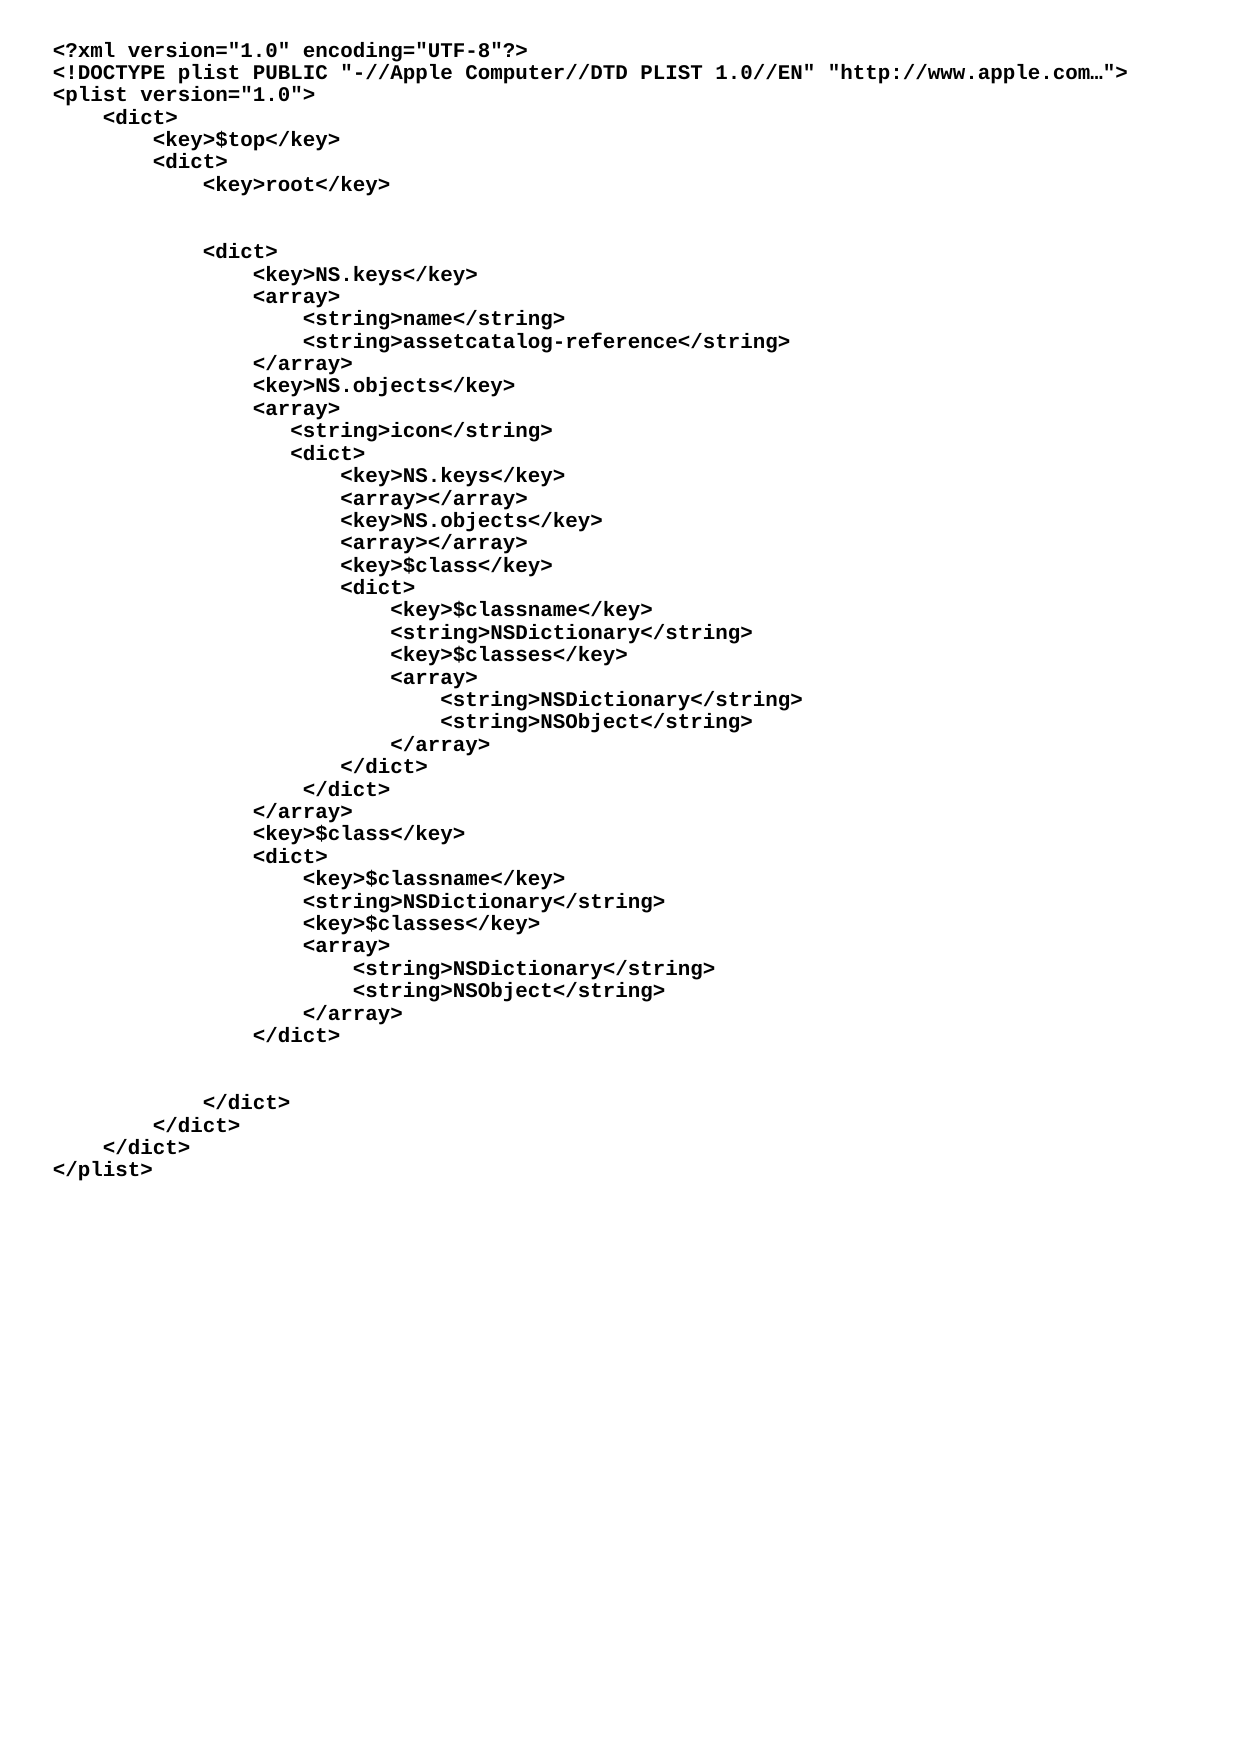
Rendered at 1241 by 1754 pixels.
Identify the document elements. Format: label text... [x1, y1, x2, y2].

text <dict> [53, 106, 1191, 129]
text <array> [53, 397, 1191, 420]
text </dict> [53, 778, 1191, 801]
text <key>$class</key> [53, 823, 1191, 845]
text <array> [53, 285, 1191, 308]
text <dict> [53, 845, 1191, 868]
text <key>NS.keys</key> [53, 464, 1191, 487]
text </array> [53, 733, 1191, 756]
text <string>icon</string> [53, 420, 1191, 442]
text </dict> [53, 1024, 1191, 1047]
text </dict> [53, 1136, 1191, 1159]
text </dict> [53, 756, 1191, 778]
text <dict> [53, 442, 1191, 464]
text <array> [53, 935, 1191, 957]
text <key>NS.objects</key> [53, 509, 1191, 532]
text <key>$classname</key> [53, 599, 1191, 621]
text <key>$class</key> [53, 554, 1191, 577]
text <dict> [53, 577, 1191, 599]
text <array> [53, 666, 1191, 688]
text <plist version="1.0"> [53, 84, 1191, 106]
text <string>NSObject</string> [53, 711, 1191, 733]
text <string>NSDictionary</string> [53, 957, 1191, 980]
text <string>name</string> [53, 308, 1191, 330]
text <key>root</key> [53, 173, 1191, 196]
text </array> [53, 801, 1191, 823]
text <dict> [53, 241, 1191, 263]
text <array></array> [53, 487, 1191, 509]
text <!DOCTYPE plist PUBLIC "-//Apple Computer//DTD PLIST 1.0//EN" "http://www.apple.com…"> [53, 61, 1191, 84]
text <string>NSObject</string> [53, 980, 1191, 1002]
text </dict> [53, 1114, 1191, 1136]
text <key>NS.keys</key> [53, 263, 1191, 285]
text <key>$classes</key> [53, 644, 1191, 666]
text <key>$top</key> [53, 129, 1191, 151]
text <array></array> [53, 532, 1191, 554]
text </array> [53, 353, 1191, 375]
text <string>assetcatalog-reference</string> [53, 330, 1191, 353]
text <string>NSDictionary</string> [53, 621, 1191, 644]
text <string>NSDictionary</string> [53, 688, 1191, 711]
text <string>NSDictionary</string> [53, 890, 1191, 912]
text <key>$classes</key> [53, 912, 1191, 935]
text <key>$classname</key> [53, 868, 1191, 890]
text <key>NS.objects</key> [53, 375, 1191, 397]
text </array> [53, 1002, 1191, 1024]
text </dict> [53, 1092, 1191, 1114]
text </plist> [53, 1159, 1191, 1181]
text <dict> [53, 151, 1191, 173]
text <?xml version="1.0" encoding="UTF-8"?> [53, 39, 1191, 61]
